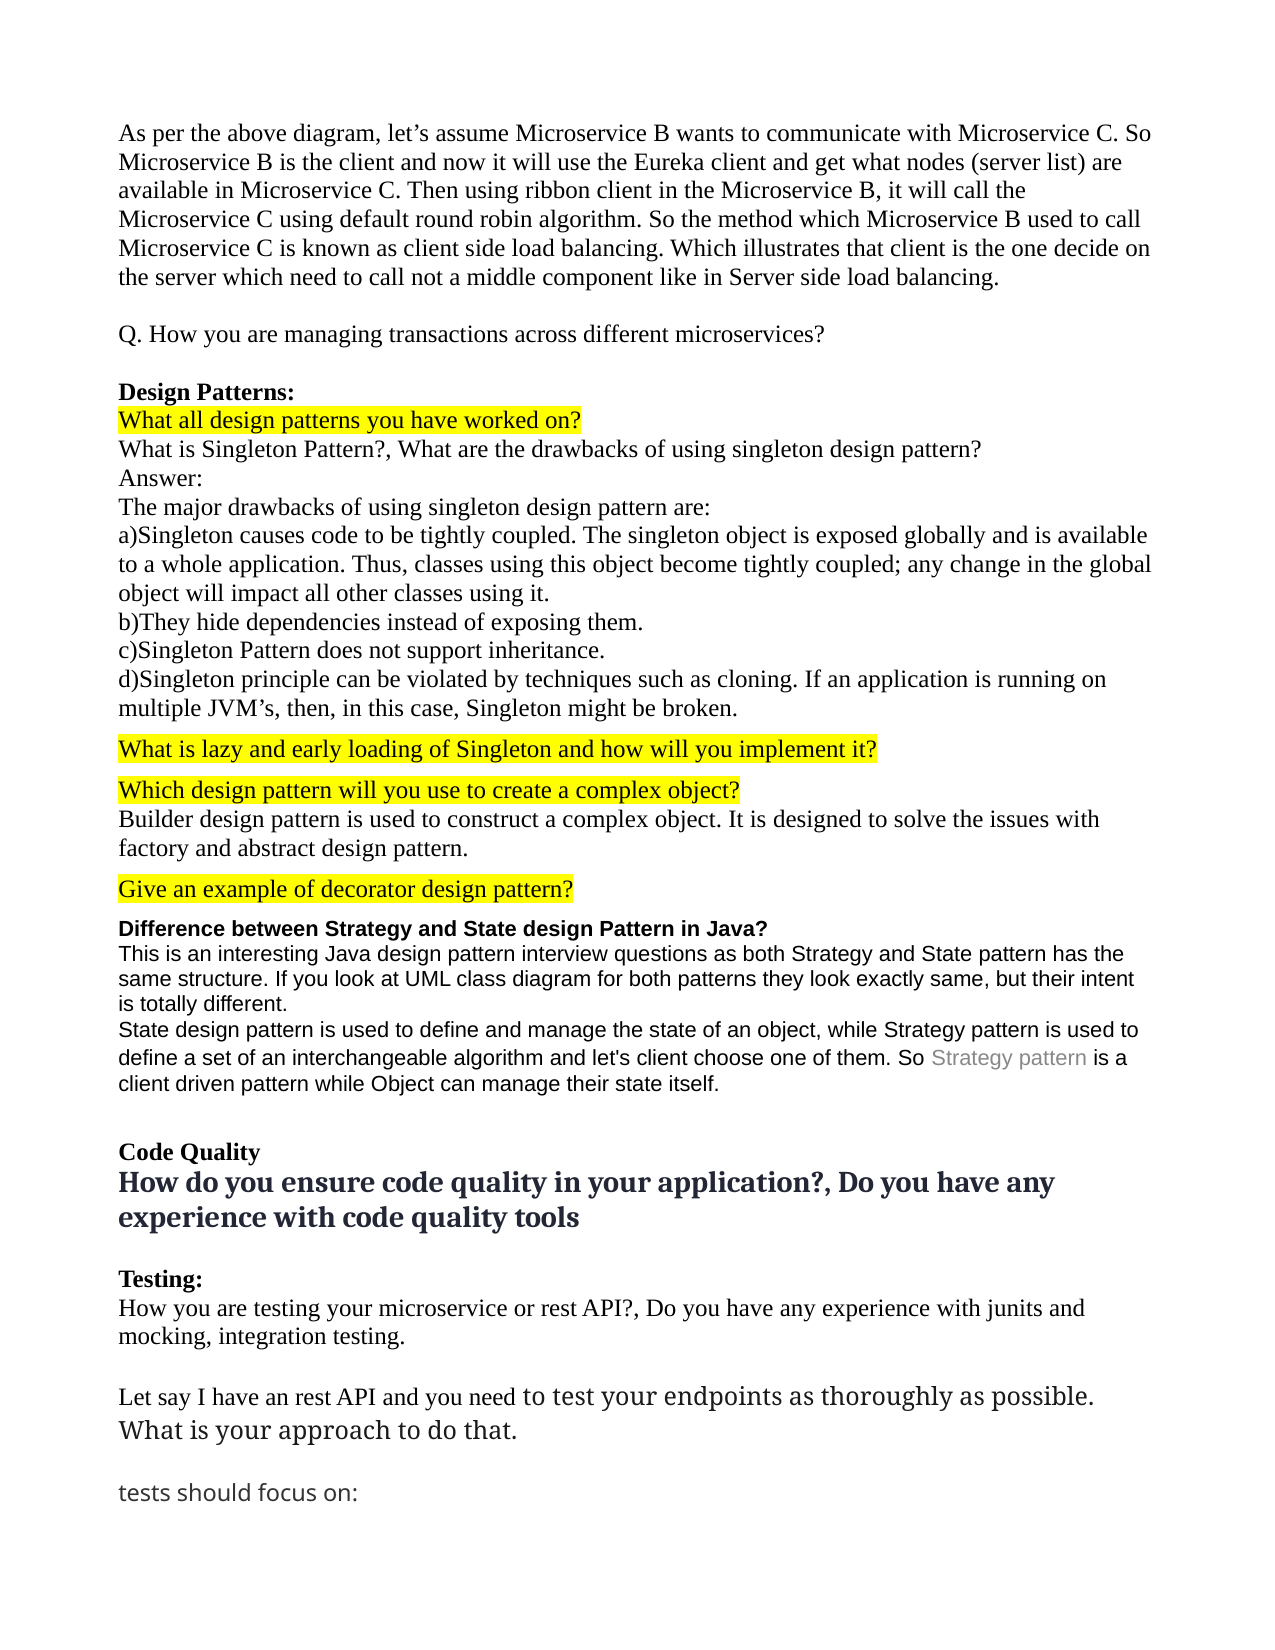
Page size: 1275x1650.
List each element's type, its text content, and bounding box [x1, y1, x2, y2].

text Give an example of decorator design pattern? [118, 874, 1157, 903]
subtitle What is Singleton Pattern?, What are the drawbacks of using singleton design pattern? [118, 434, 1157, 463]
text What is lazy and early loading of Singleton and how will you implement it? [118, 734, 1157, 763]
text Q. How you are managing transactions across different microservices? [118, 319, 1157, 348]
text How you are testing your microservice or rest API?, Do you have any experience with junits and mocking, integration testing. [118, 1293, 1157, 1350]
text Testing: [118, 1264, 1157, 1293]
text Design Patterns: [118, 377, 1157, 406]
text Code Quality [118, 1137, 1157, 1166]
text Answer: The major drawbacks of using singleton design pattern are: a)Singleton causes code to be tightly coupled. The singleton object is exposed globally and is available to a whole application. Thus, classes using this object become tightly coupled; any change in the global object will impact all other classes using it. b)They hide dependencies instead of exposing them. c)Singleton Pattern does not support inheritance. d)Singleton principle can be violated by techniques such as cloning. If an application is running on multiple JVM’s, then, in this case, Singleton might be broken. [118, 463, 1157, 722]
text Let say I have an rest API and you need to test your endpoints as thoroughly as possible. What is your approach to do that. [118, 1379, 1157, 1447]
text How do you ensure code quality in your application?, Do you have any experience with code quality tools [118, 1166, 1157, 1235]
text Difference between Strategy and State design Pattern in Java? This is an interesting Java design pattern interview questions as both Strategy and State pattern has the same structure. If you look at UML class diagram for both patterns they look exactly same, but their intent is totally different. State design pattern is used to define and manage the state of an object, while Strategy pattern is used to define a set of an interchangeable algorithm and let's client choose one of them. So Strategy pattern is a client driven pattern while Object can manage their state itself. [118, 916, 1157, 1124]
text What all design patterns you have worked on? [118, 406, 1157, 434]
text Which design pattern will you use to create a complex object? Builder design pattern is used to construct a complex object. It is designed to solve the issues with factory and abstract design pattern. [118, 776, 1157, 862]
list tests should focus on: [118, 1476, 1157, 1508]
text As per the above diagram, let’s assume Microservice B wants to communicate with Microservice C. So Microservice B is the client and now it will use the Eureka client and get what nodes (server list) are available in Microservice C. Then using ribbon client in the Microservice B, it will call the Microservice C using default round robin algorithm. So the method which Microservice B used to call Microservice C is known as client side load balancing. Which illustrates that client is the one decide on the server which need to call not a middle component like in Server side load balancing. [118, 118, 1157, 291]
